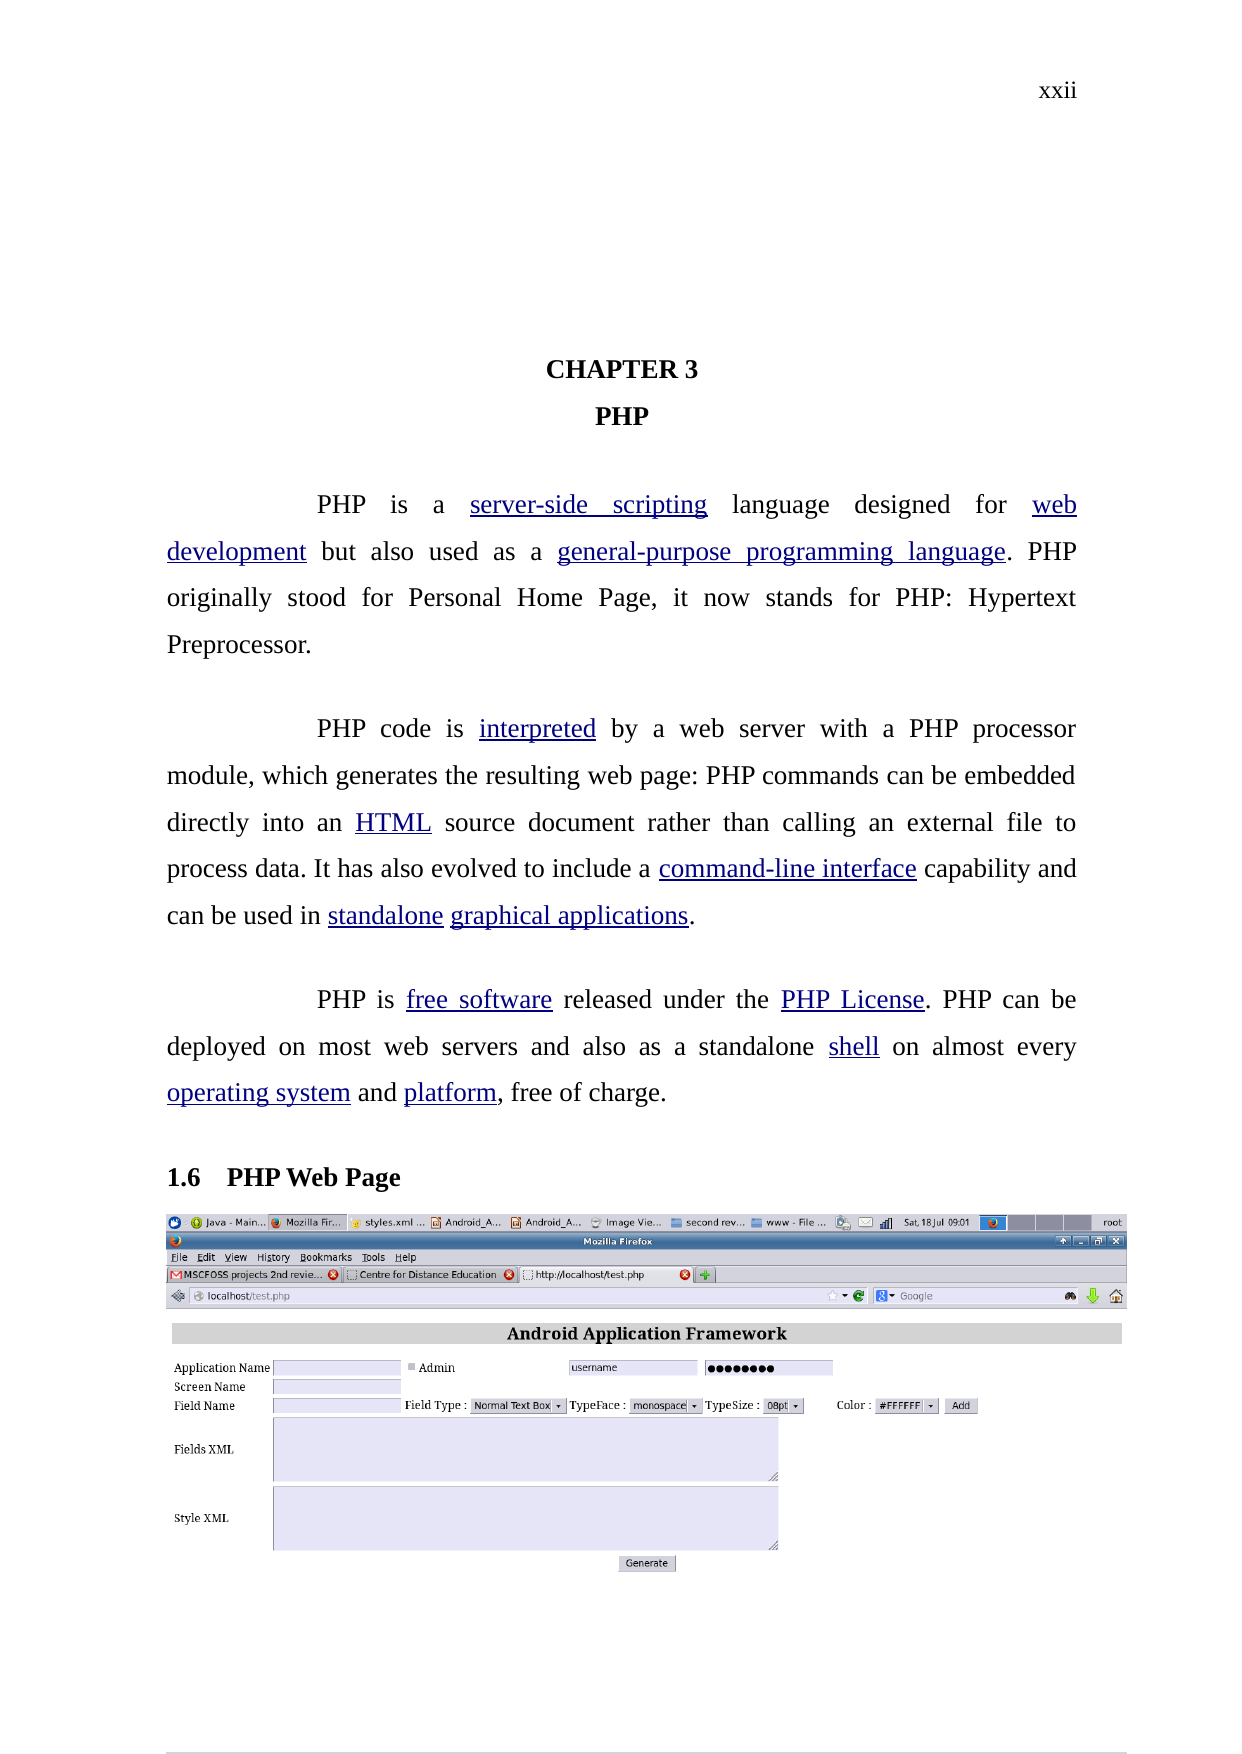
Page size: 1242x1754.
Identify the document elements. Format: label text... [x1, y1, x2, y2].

subtitle PHP Web Page [167, 1161, 1077, 1192]
text PHP is a server-side scripting language designed for web development but also used as a general-purpose programming language. PHP originally stood for Personal Home Page, it now stands for PHP: Hypertext Preprocessor. [167, 488, 1077, 659]
text PHP code is interpreted by a web server with a PHP processor module, which generates the resulting web page: PHP commands can be embedded directly into an HTML source document rather than calling an external file to process data. It has also evolved to include a command-line interface capability and can be used in standalone graphical applications. [167, 712, 1077, 930]
text PHP is free software released under the PHP License. PHP can be deployed on most web servers and also as a standalone shell on almost every operating system and platform, free of charge. [167, 983, 1077, 1108]
picture [166, 1214, 1127, 1754]
text CHAPTER 3 [167, 353, 1077, 384]
text PHP [167, 400, 1077, 431]
